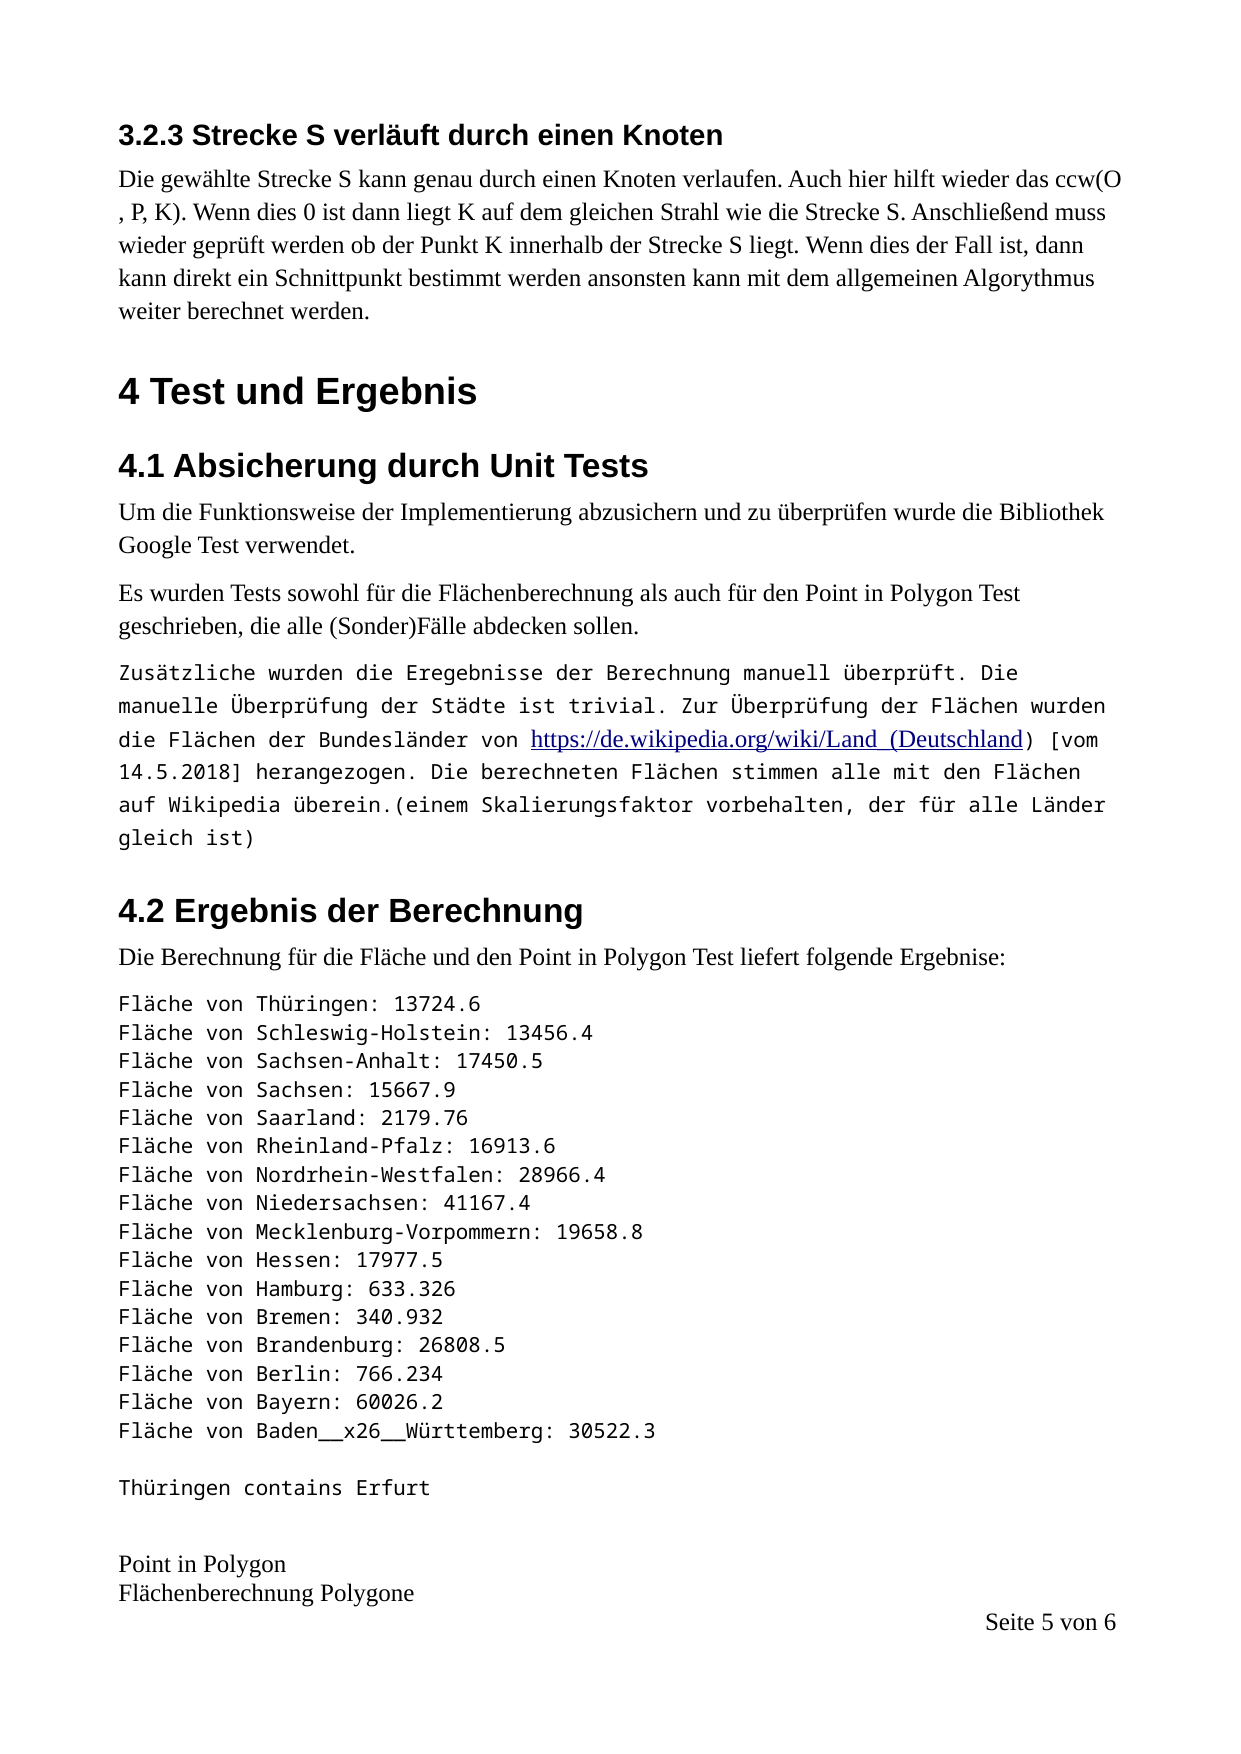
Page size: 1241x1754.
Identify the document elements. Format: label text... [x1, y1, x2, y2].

text Thüringen contains Erfurt [118, 1473, 1122, 1501]
text Fläche von Schleswig-Holstein: 13456.4 [118, 1018, 1122, 1046]
text Fläche von Berlin: 766.234 [118, 1359, 1122, 1387]
text Zusätzliche wurden die Eregebnisse der Berechnung manuell überprüft. Die manuelle Überprüfung der Städte ist trivial. Zur Überprüfung der Flächen wurden die Flächen der Bundesländer von https://de.wikipedia.org/wiki/Land_(Deutschland) [vom 14.5.2018] herangezogen. Die berechneten Flächen stimmen alle mit den Flächen auf Wikipedia überein.(einem Skalierungsfaktor vorbehalten, der für alle Länder gleich ist) [118, 658, 1122, 851]
text Um die Funktionsweise der Implementierung abzusichern und zu überprüfen wurde die Bibliothek Google Test verwendet. [118, 497, 1122, 559]
text Fläche von Hamburg: 633.326 [118, 1274, 1122, 1302]
text Fläche von Niedersachsen: 41167.4 [118, 1188, 1122, 1217]
subtitle 3.2.3 Strecke S verläuft durch einen Knoten [118, 118, 1122, 152]
text Fläche von Saarland: 2179.76 [118, 1103, 1122, 1132]
text Fläche von Baden__x26__Württemberg: 30522.3 [118, 1416, 1122, 1444]
text Fläche von Mecklenburg-Vorpommern: 19658.8 [118, 1217, 1122, 1245]
text Fläche von Bayern: 60026.2 [118, 1387, 1122, 1416]
text Es wurden Tests sowohl für die Flächenberechnung als auch für den Point in Polygon Test geschrieben, die alle (Sonder)Fälle abdecken sollen. [118, 578, 1122, 639]
text Fläche von Thüringen: 13724.6 [118, 989, 1122, 1018]
text Die gewählte Strecke S kann genau durch einen Knoten verlaufen. Auch hier hilft wieder das ccw(O , P, K). Wenn dies 0 ist dann liegt K auf dem gleichen Strahl wie die Strecke S. Anschließend muss wieder geprüft werden ob der Punkt K innerhalb der Strecke S liegt. Wenn dies der Fall ist, dann kann direkt ein Schnittpunkt bestimmt werden ansonsten kann mit dem allgemeinen Algorythmus weiter berechnet werden. [118, 164, 1122, 325]
text Fläche von Nordrhein-Westfalen: 28966.4 [118, 1160, 1122, 1188]
text Fläche von Brandenburg: 26808.5 [118, 1331, 1122, 1359]
subtitle 4.1 Absicherung durch Unit Tests [118, 446, 1122, 485]
subtitle 4 Test und Ergebnis [118, 369, 1122, 413]
text Fläche von Hessen: 17977.5 [118, 1245, 1122, 1274]
subtitle 4.2 Ergebnis der Berechnung [118, 891, 1122, 929]
text Fläche von Sachsen: 15667.9 [118, 1075, 1122, 1103]
text Fläche von Sachsen-Anhalt: 17450.5 [118, 1046, 1122, 1075]
text Die Berechnung für die Fläche und den Point in Polygon Test liefert folgende Ergebnise: [118, 942, 1122, 971]
text Fläche von Bremen: 340.932 [118, 1302, 1122, 1331]
text Fläche von Rheinland-Pfalz: 16913.6 [118, 1132, 1122, 1160]
